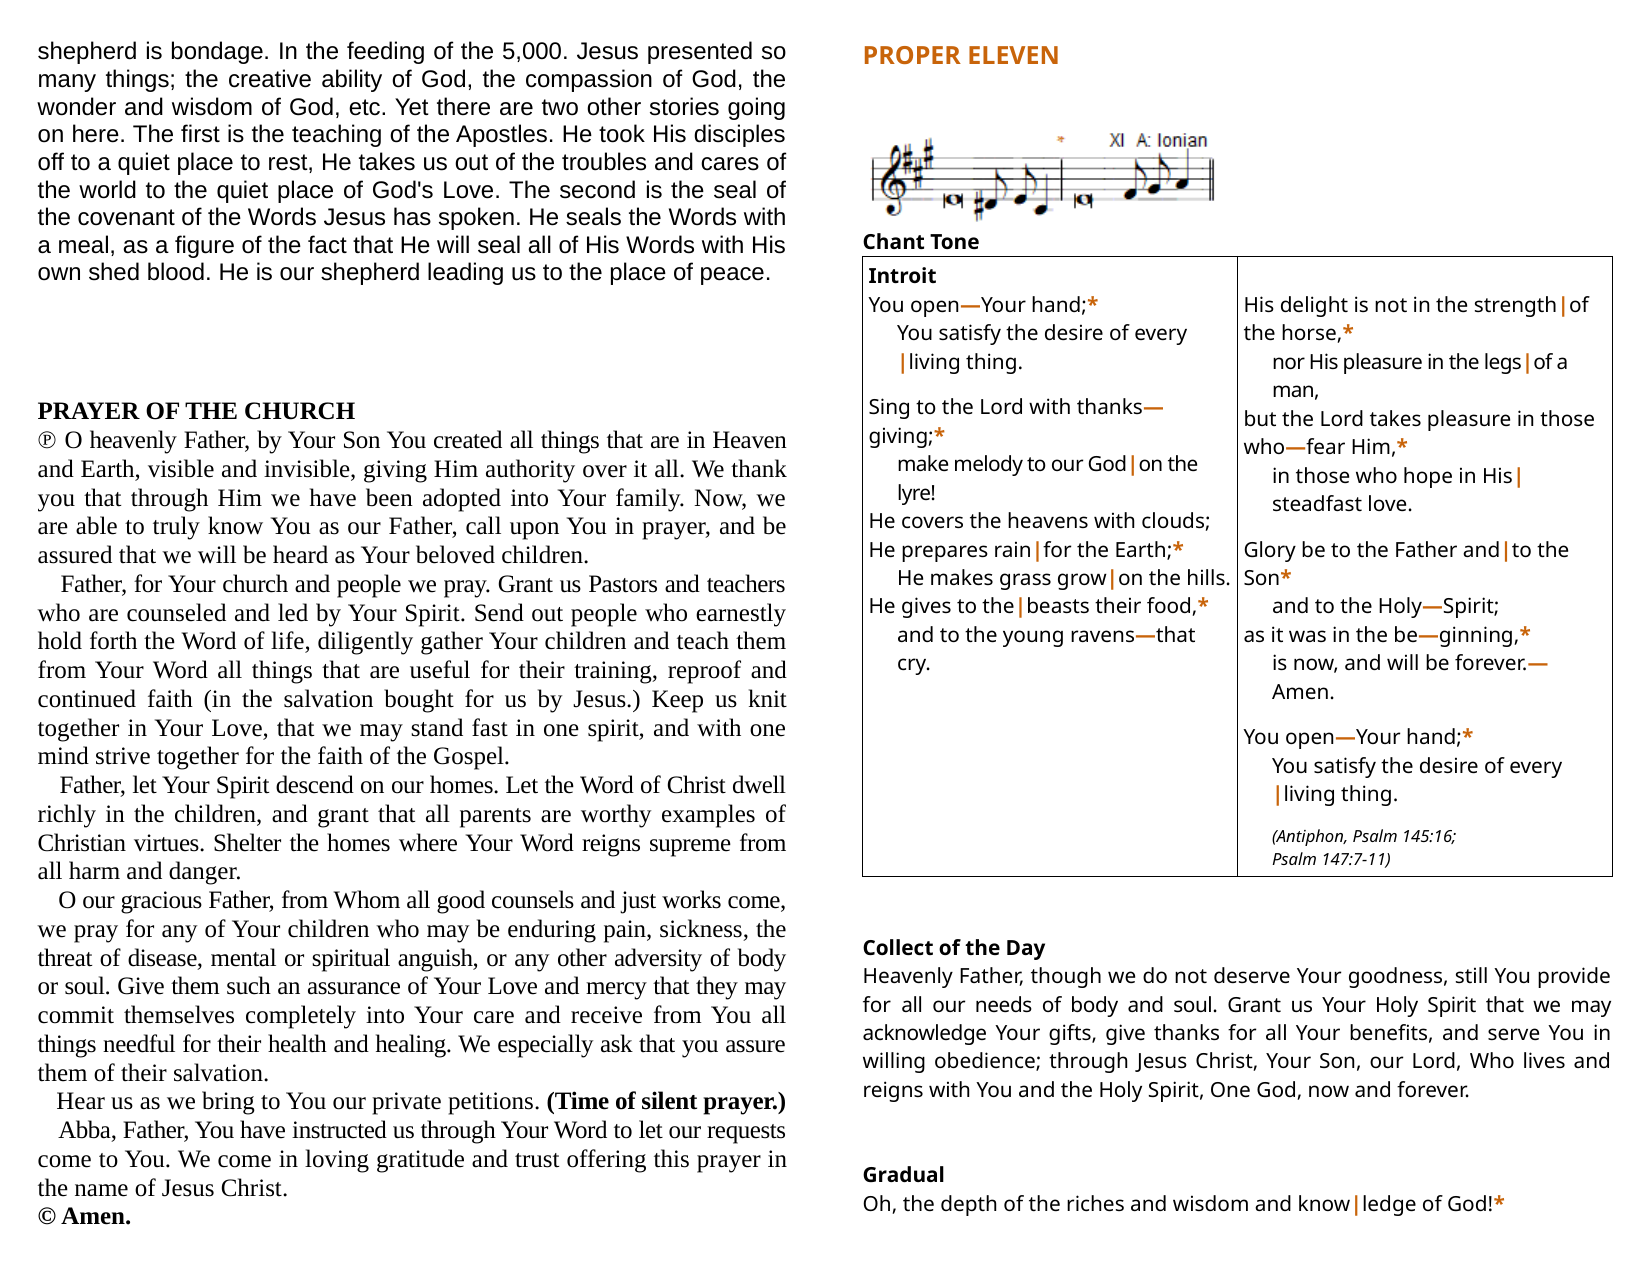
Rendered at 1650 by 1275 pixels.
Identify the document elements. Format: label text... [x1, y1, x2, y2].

text Heavenly Father, though we do not deserve Your goodness, still You provide for all our needs of body and soul. Grant us Your Holy Spirit that we may acknowledge Your gifts, give thanks for all Your benefits, and serve You in willing obedience; through Jesus Christ, Your Son, our Lord, Who lives and reigns with You and the Holy Spirit, One God, now and forever. [862, 961, 1612, 1103]
text Father, for Your church and people we pray. Grant us Pastors and teachers who are counseled and led by Your Spirit. Send out people who earnestly hold forth the Word of life, diligently gather Your children and teach them from Your Word all things that are useful for their training, reproof and continued faith (in the salvation bought for us by Jesus.) Keep us knit together in Your Love, that we may stand fast in one spirit, and with one mind strive together for the faith of the Gospel. [37, 569, 787, 770]
table_header His delight is not in the strength|of the horse,* nor His pleasure in the legs|of a man, but the Lord takes pleasure in those who—fear Him,* in those who hope in His|steadfast love. Glory be to the Father and|to the Son* and to the Holy—Spirit; as it was in the be—ginning,* is now, and will be forever.—Amen. You open—Your hand;* You satisfy the desire of every |living thing. (Antiphon, Psalm 145:16; Psalm 147:7-11) [1238, 257, 1612, 876]
table_header Introit You open—Your hand;* You satisfy the desire of every |living thing. Sing to the Lord with thanks—giving;* make melody to our God|on the lyre! He covers the heavens with clouds; He prepares rain|for the Earth;* He makes grass grow|on the hills. He gives to the|beasts their food,* and to the young ravens—that cry. [863, 257, 1237, 876]
text Oh, the depth of the riches and wisdom and know|ledge of God!* [862, 1189, 1612, 1217]
text Collect of the Day [862, 933, 1612, 961]
text Hear us as we bring to You our private petitions. (Time of silent prayer.) [37, 1086, 787, 1115]
text Abba, Father, You have instructed us through Your Word to let our requests come to You. We come in loving gratitude and trust offering this prayer in the name of Jesus Christ. [37, 1115, 787, 1201]
text O our gracious Father, from Whom all good counsels and just works come, we pray for any of Your children who may be enduring pain, sickness, the threat of disease, mental or spiritual anguish, or any other adversity of body or soul. Give them such an assurance of Your Love and mercy that they may commit themselves completely into Your care and receive from You all things needful for their health and healing. We especially ask that you assure them of their salvation. [37, 885, 787, 1086]
text PRAYER OF THE CHURCH [37, 396, 787, 425]
picture [868, 126, 1223, 228]
text ℗ O heavenly Father, by Your Son You created all things that are in Heaven and Earth, visible and invisible, giving Him authority over it all. We thank you that through Him we have been adopted into Your family. Now, we are able to truly know You as our Father, call upon You in prayer, and be assured that we will be heard as Your beloved children. [37, 425, 787, 569]
text Gradual [862, 1160, 1612, 1189]
text shepherd is bondage. In the feeding of the 5,000. Jesus presented so many things; the creative ability of God, the compassion of God, the wonder and wisdom of God, etc. Yet there are two other stories going on here. The first is the teaching of the Apostles. He took His disciples off to a quiet place to rest, He takes us out of the troubles and cares of the world to the quiet place of God's Love. The second is the seal of the covenant of the Words Jesus has spoken. He seals the Words with a meal, as a figure of the fact that He will seal all of His Words with His own shed blood. He is our shepherd leading us to the place of peace. [37, 37, 787, 286]
text Chant Tone [862, 100, 1612, 256]
text © Amen. [37, 1201, 787, 1230]
text Father, let Your Spirit descend on our homes. Let the Word of Christ dwell richly in the children, and grant that all parents are worthy examples of Christian virtues. Shelter the homes where Your Word reigns supreme from all harm and danger. [37, 770, 787, 885]
text PROPER ELEVEN [862, 37, 1612, 72]
